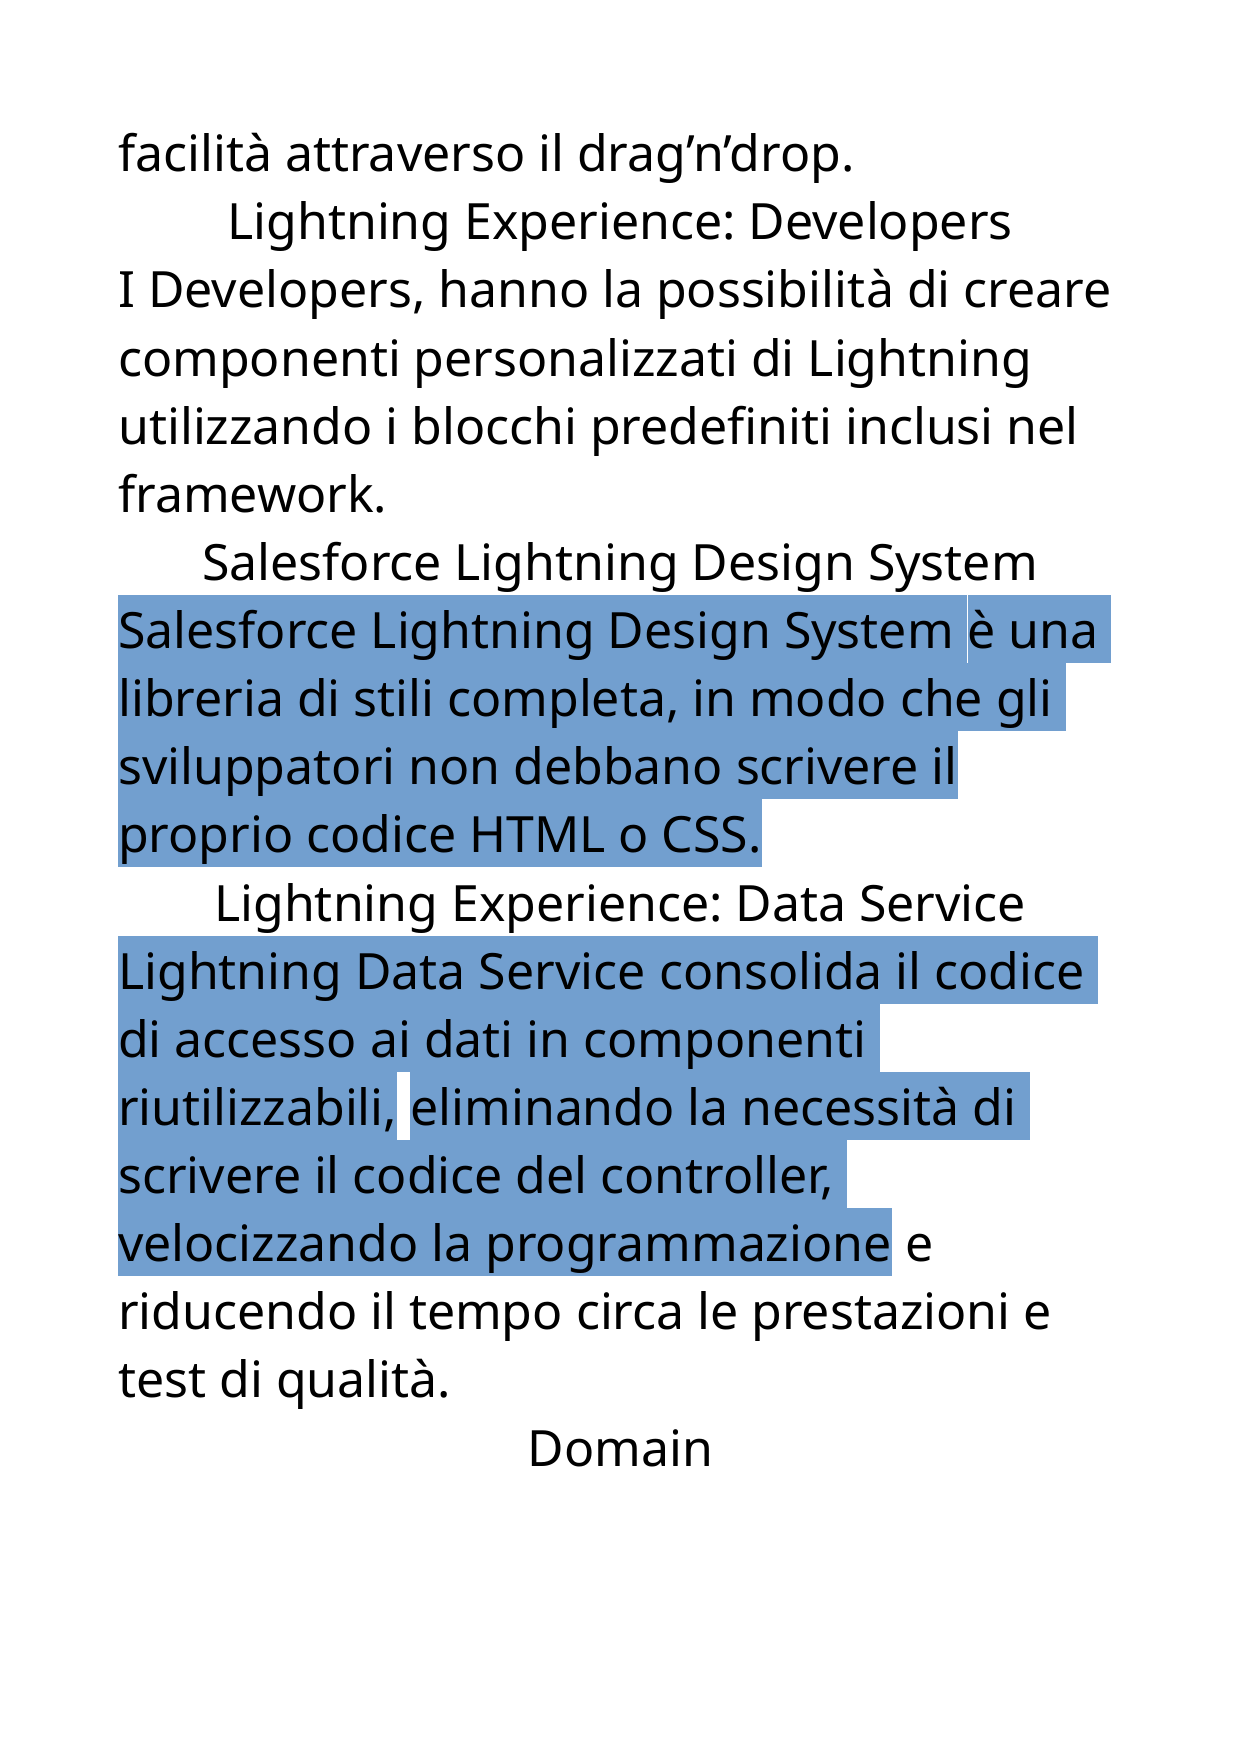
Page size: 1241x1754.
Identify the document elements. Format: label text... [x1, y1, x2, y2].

text Lightning Data Service consolida il codice di accesso ai dati in componenti riutilizzabili, eliminando la necessità di scrivere il codice del controller, velocizzando la programmazione e riducendo il tempo circa le prestazioni e test di qualità. [118, 936, 1122, 1412]
text Lightning Experience: Data Service [118, 867, 1122, 936]
text Domain [118, 1412, 1122, 1481]
text facilità attraverso il drag’n’drop. [118, 118, 1122, 186]
text proprio codice HTML o CSS. [118, 799, 1122, 867]
text Lightning Experience: Developers [118, 186, 1122, 254]
text Salesforce Lightning Design System [118, 527, 1122, 595]
text I Developers, hanno la possibilità di creare componenti personalizzati di Lightning utilizzando i blocchi predefiniti inclusi nel framework. [118, 254, 1122, 527]
text Salesforce Lightning Design System è una libreria di stili completa, in modo che gli sviluppatori non debbano scrivere il [118, 595, 1122, 799]
